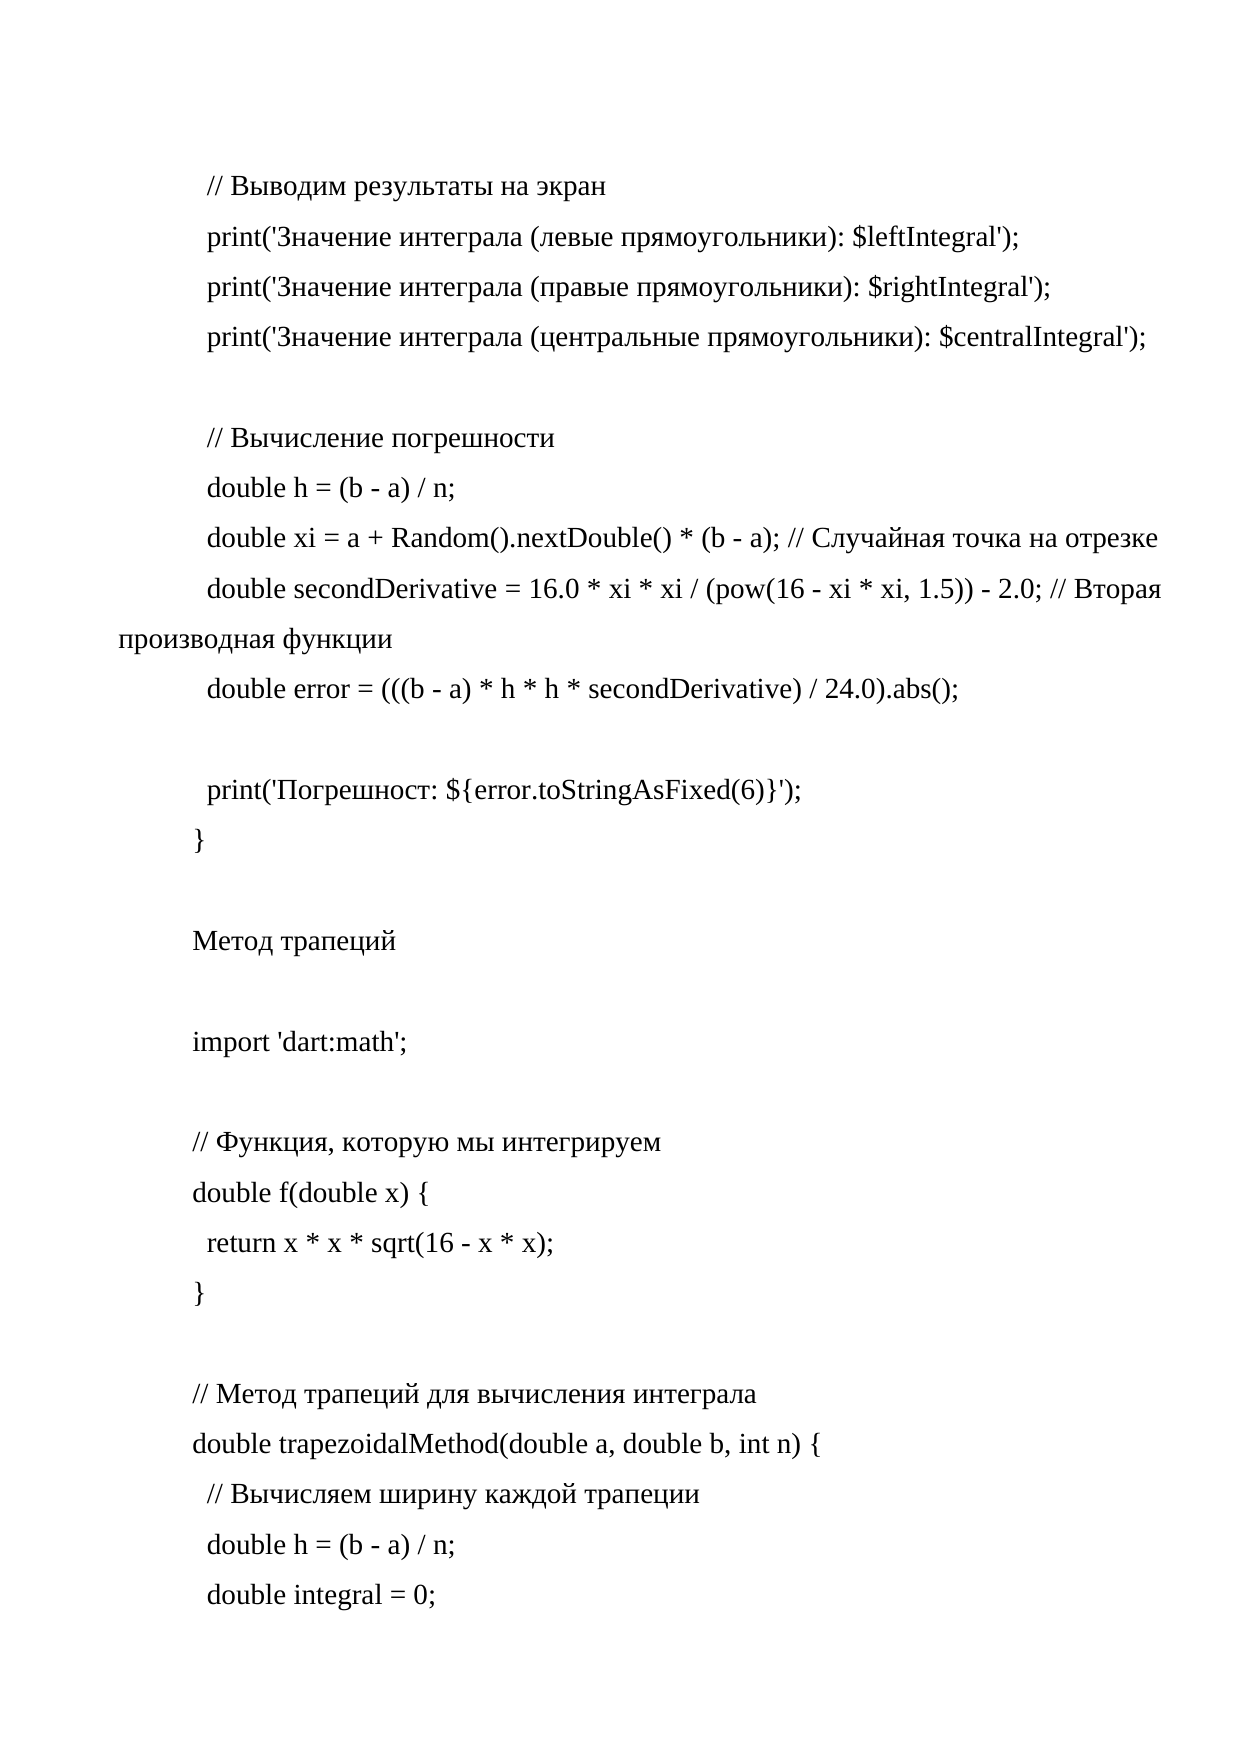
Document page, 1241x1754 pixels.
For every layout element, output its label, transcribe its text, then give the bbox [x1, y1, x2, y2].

text double h = (b - a) / n; [118, 1527, 1181, 1560]
text print('Значение интеграла (правые прямоугольники): $rightIntegral'); [118, 269, 1181, 303]
text } [118, 1275, 1181, 1309]
text // Функция, которую мы интегрируем [118, 1124, 1181, 1158]
text double h = (b - a) / n; [118, 470, 1181, 504]
text double error = (((b - a) * h * h * secondDerivative) / 24.0).abs(); [118, 672, 1181, 705]
text return x * x * sqrt(16 - x * x); [118, 1225, 1181, 1258]
text double integral = 0; [118, 1577, 1181, 1611]
text double secondDerivative = 16.0 * xi * xi / (pow(16 - xi * xi, 1.5)) - 2.0; // Вторая производная функции [118, 571, 1181, 655]
text double trapezoidalMethod(double a, double b, int n) { [118, 1426, 1181, 1460]
text // Метод трапеций для вычисления интеграла [118, 1376, 1181, 1409]
text print('Погрешност: ${error.toStringAsFixed(6)}'); [118, 772, 1181, 806]
text // Вычисление погрешности [118, 420, 1181, 453]
text print('Значение интеграла (центральные прямоугольники): $centralIntegral'); [118, 319, 1181, 353]
text double f(double x) { [118, 1175, 1181, 1208]
text print('Значение интеграла (левые прямоугольники): $leftIntegral'); [118, 219, 1181, 252]
text Метод трапеций [118, 923, 1181, 957]
text // Вычисляем ширину каждой трапеции [118, 1477, 1181, 1510]
text } [118, 822, 1181, 856]
text import 'dart:math'; [118, 1024, 1181, 1057]
text // Выводим результаты на экран [118, 168, 1181, 202]
text double xi = a + Random().nextDouble() * (b - a); // Случайная точка на отрезке [118, 521, 1181, 554]
